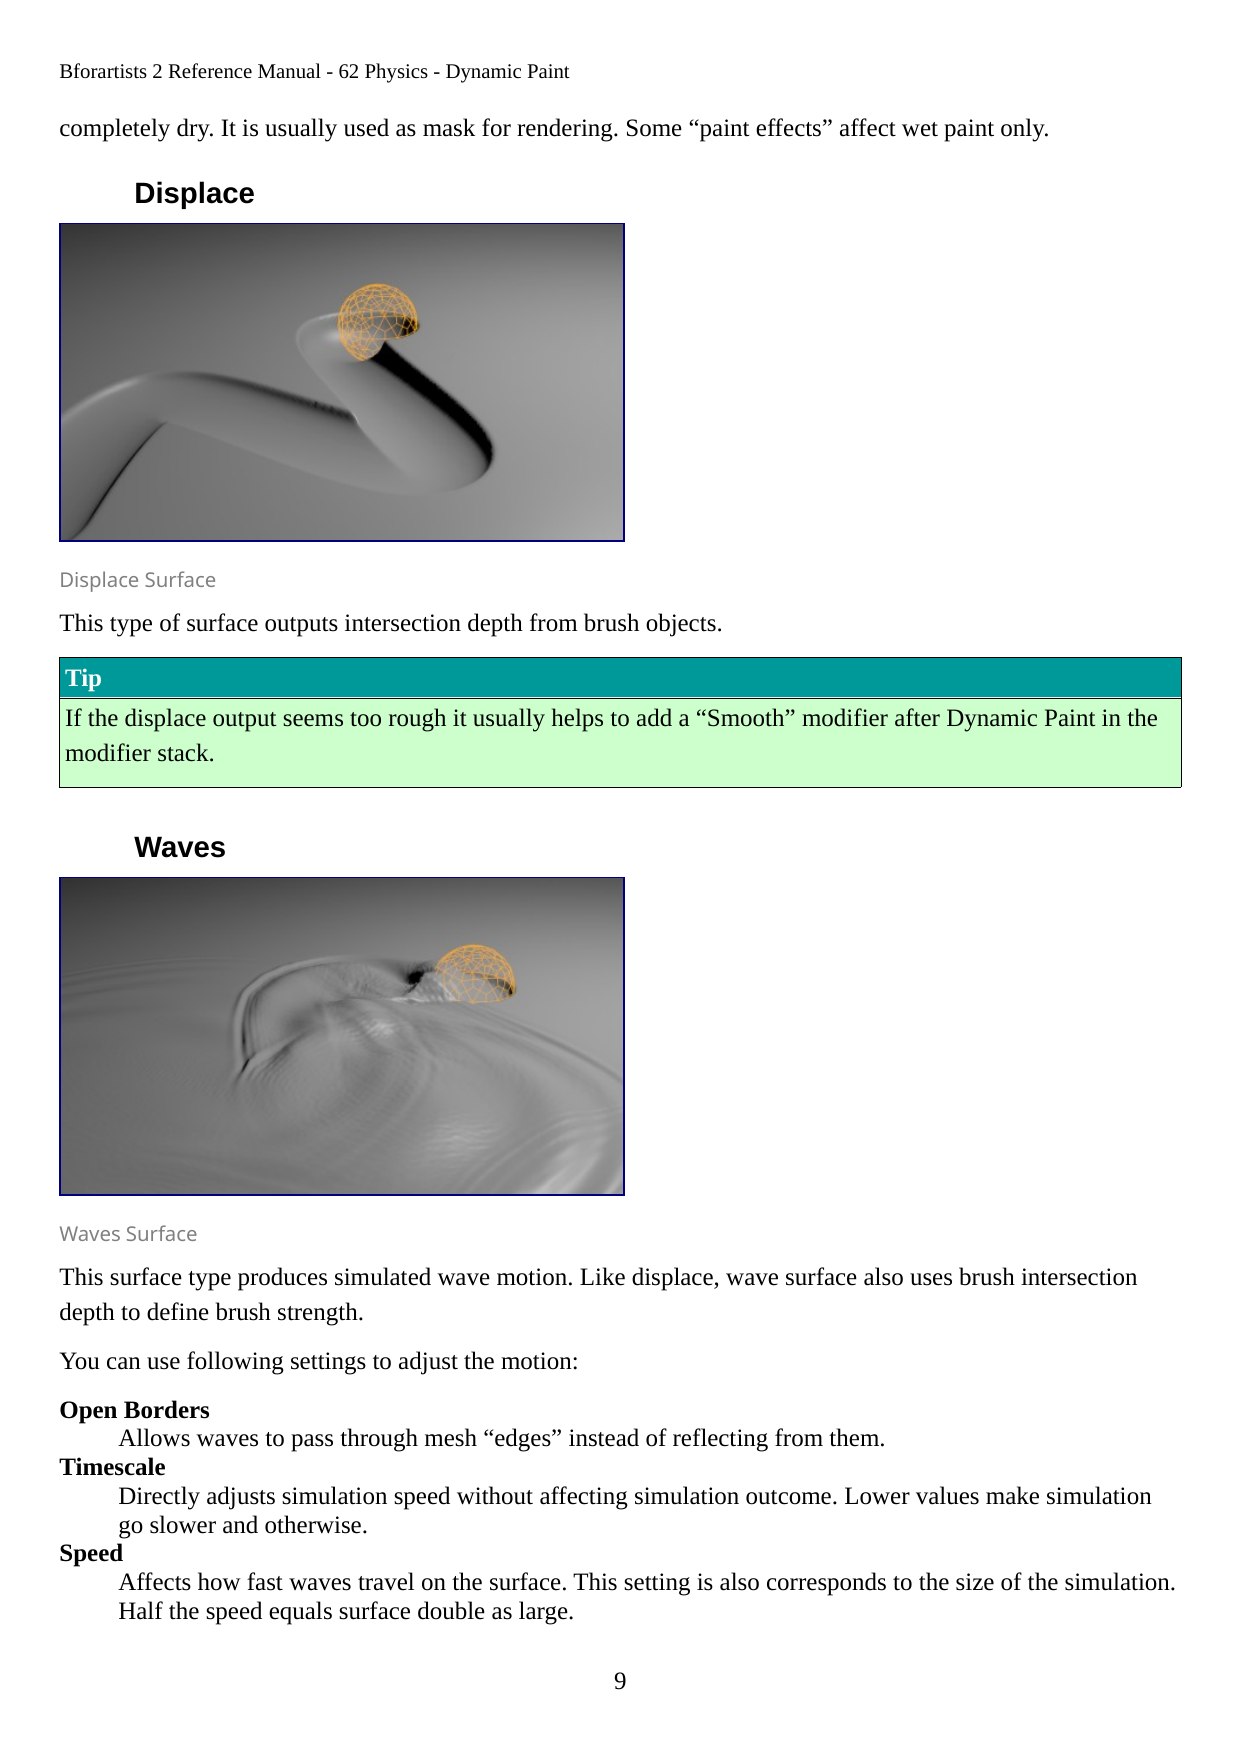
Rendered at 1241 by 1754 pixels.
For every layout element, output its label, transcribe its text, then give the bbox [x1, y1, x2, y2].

table_cell If the displace output seems too rough it usually helps to add a “Smooth” modifier after Dynamic Paint in the modifier stack. [60, 699, 1181, 787]
text This type of surface outputs intersection depth from brush objects. [59, 608, 1181, 637]
text completely dry. It is usually used as mask for rendering. Some “paint effects” affect wet paint only. [59, 113, 1181, 141]
list Allows waves to pass through mesh “edges” instead of reflecting from them. [118, 1423, 1181, 1452]
text You can use following settings to adjust the motion: [59, 1346, 1181, 1374]
text Displace Surface [59, 562, 1181, 593]
table_header Tip [60, 658, 1181, 697]
picture [61, 878, 623, 1194]
subtitle Waves [59, 830, 1181, 864]
list Affects how fast waves travel on the surface. This setting is also corresponds to the size of the simulation. Half the speed equals surface double as large. [118, 1567, 1181, 1625]
subtitle Timescale [59, 1452, 1181, 1481]
list Directly adjusts simulation speed without affecting simulation outcome. Lower values make simulation go slower and otherwise. [118, 1481, 1181, 1538]
text This surface type produces simulated wave motion. Like displace, wave surface also uses brush intersection depth to define brush strength. [59, 1262, 1181, 1325]
subtitle Open Borders [59, 1395, 1181, 1423]
picture [61, 224, 623, 540]
subtitle Speed [59, 1538, 1181, 1567]
subtitle Displace [59, 176, 1181, 210]
text Waves Surface [59, 1216, 1181, 1248]
